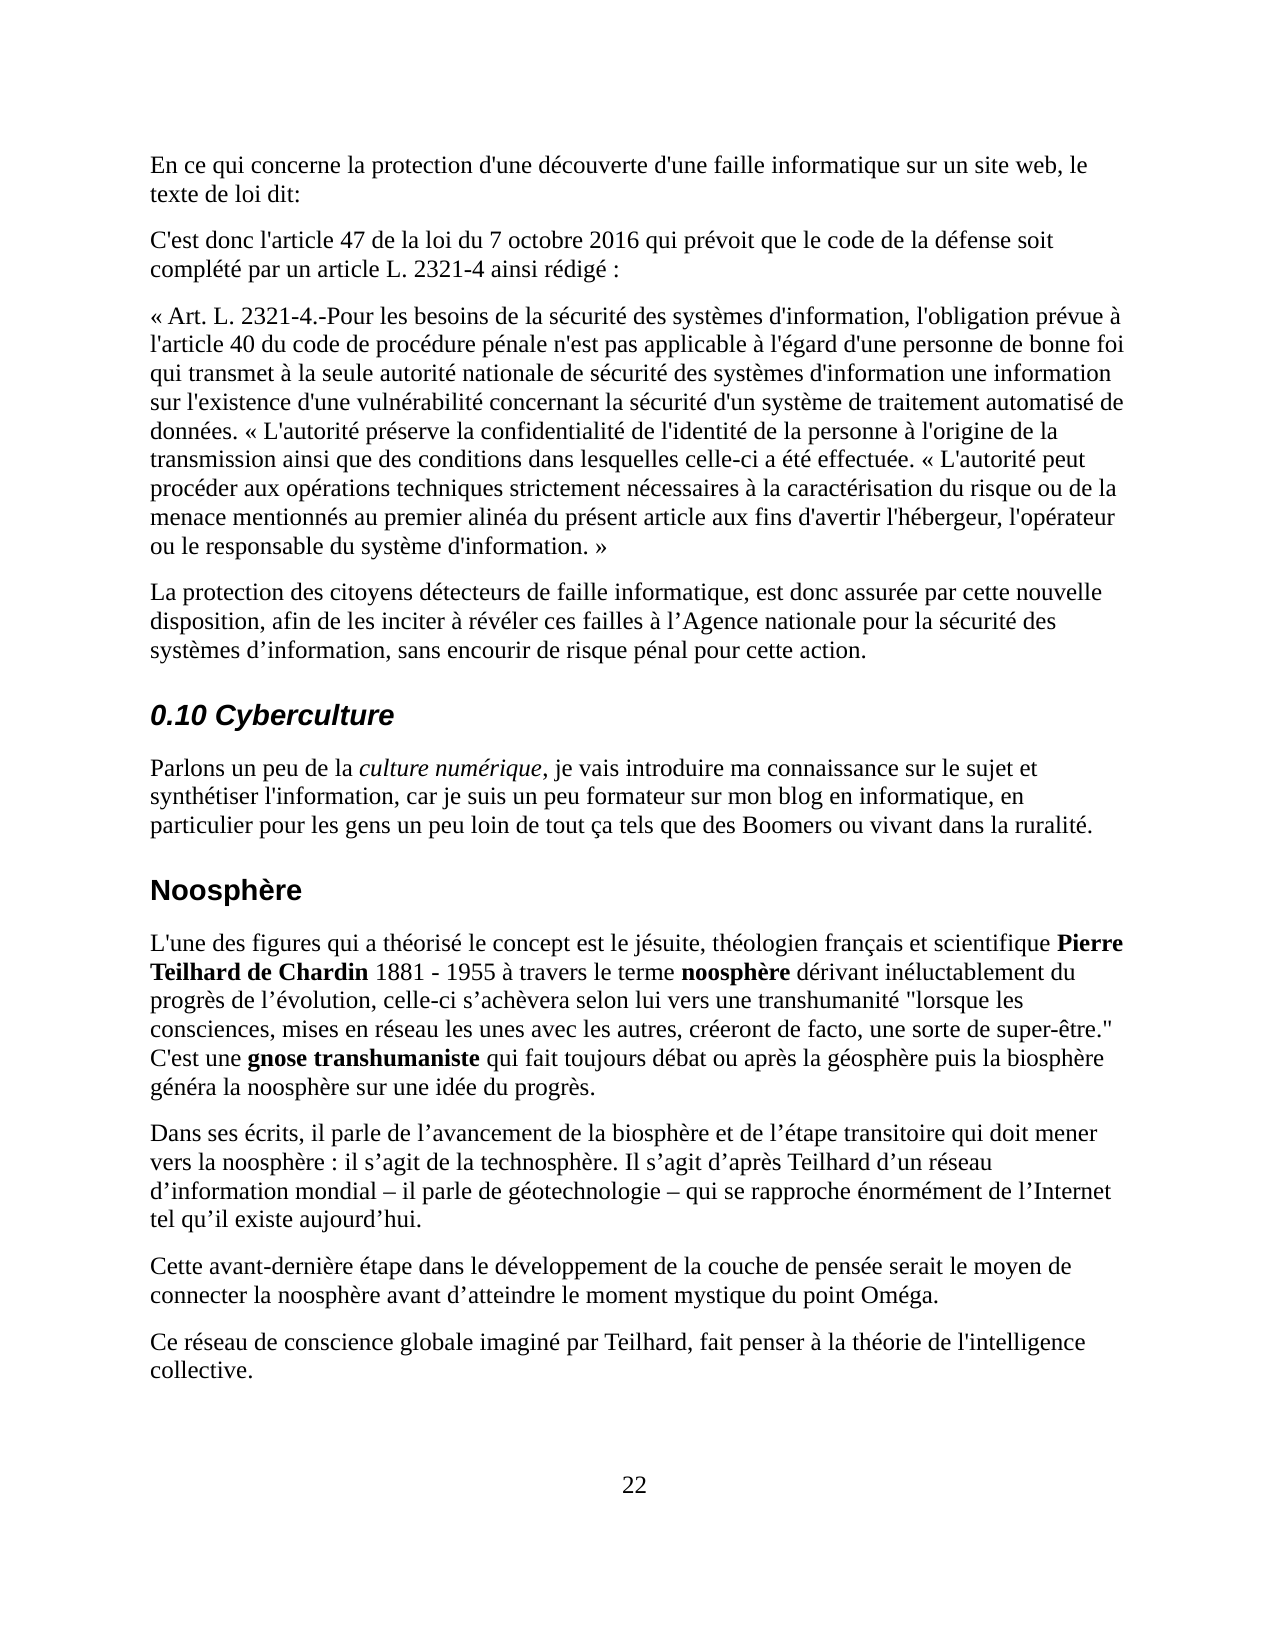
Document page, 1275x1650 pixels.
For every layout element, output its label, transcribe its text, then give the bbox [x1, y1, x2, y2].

text En ce qui concerne la protection d'une découverte d'une faille informatique sur un site web, le texte de loi dit: [150, 150, 1125, 207]
text « Art. L. 2321-4.-Pour les besoins de la sécurité des systèmes d'information, l'obligation prévue à l'article 40 du code de procédure pénale n'est pas applicable à l'égard d'une personne de bonne foi qui transmet à la seule autorité nationale de sécurité des systèmes d'information une information sur l'existence d'une vulnérabilité concernant la sécurité d'un système de traitement automatisé de données. « L'autorité préserve la confidentialité de l'identité de la personne à l'origine de la transmission ainsi que des conditions dans lesquelles celle-ci a été effectuée. « L'autorité peut procéder aux opérations techniques strictement nécessaires à la caractérisation du risque ou de la menace mentionnés au premier alinéa du présent article aux fins d'avertir l'hébergeur, l'opérateur ou le responsable du système d'information. » [150, 301, 1125, 559]
text Cette avant-dernière étape dans le développement de la couche de pensée serait le moyen de connecter la noosphère avant d’atteindre le moment mystique du point Oméga. [150, 1251, 1125, 1309]
text L'une des figures qui a théorisé le concept est le jésuite, théologien français et scientifique Pierre Teilhard de Chardin 1881 - 1955 à travers le terme noosphère dérivant inéluctablement du progrès de l’évolution, celle-ci s’achèvera selon lui vers une transhumanité "lorsque les consciences, mises en réseau les unes avec les autres, créeront de facto, une sorte de super-être." C'est une gnose transhumaniste qui fait toujours débat ou après la géosphère puis la biosphère généra la noosphère sur une idée du progrès. [150, 928, 1125, 1100]
subtitle Noosphère [150, 873, 1125, 906]
text Parlons un peu de la culture numérique, je vais introduire ma connaissance sur le sujet et synthétiser l'information, car je suis un peu formateur sur mon blog en informatique, en particulier pour les gens un peu loin de tout ça tels que des Boomers ou vivant dans la ruralité. [150, 753, 1125, 839]
text La protection des citoyens détecteurs de faille informatique, est donc assurée par cette nouvelle disposition, afin de les inciter à révéler ces failles à l’Agence nationale pour la sécurité des systèmes d’information, sans encourir de risque pénal pour cette action. [150, 577, 1125, 664]
subtitle 0.10 Cyberculture [150, 698, 1125, 731]
text C'est donc l'article 47 de la loi du 7 octobre 2016 qui prévoit que le code de la défense soit complété par un article L. 2321-4 ainsi rédigé : [150, 225, 1125, 283]
text Ce réseau de conscience globale imaginé par Teilhard, fait penser à la théorie de l'intelligence collective. [150, 1327, 1125, 1384]
text Dans ses écrits, il parle de l’avancement de la biosphère et de l’étape transitoire qui doit mener vers la noosphère : il s’agit de la technosphère. Il s’agit d’après Teilhard d’un réseau d’information mondial – il parle de géotechnologie – qui se rapproche énormément de l’Internet tel qu’il existe aujourd’hui. [150, 1118, 1125, 1233]
